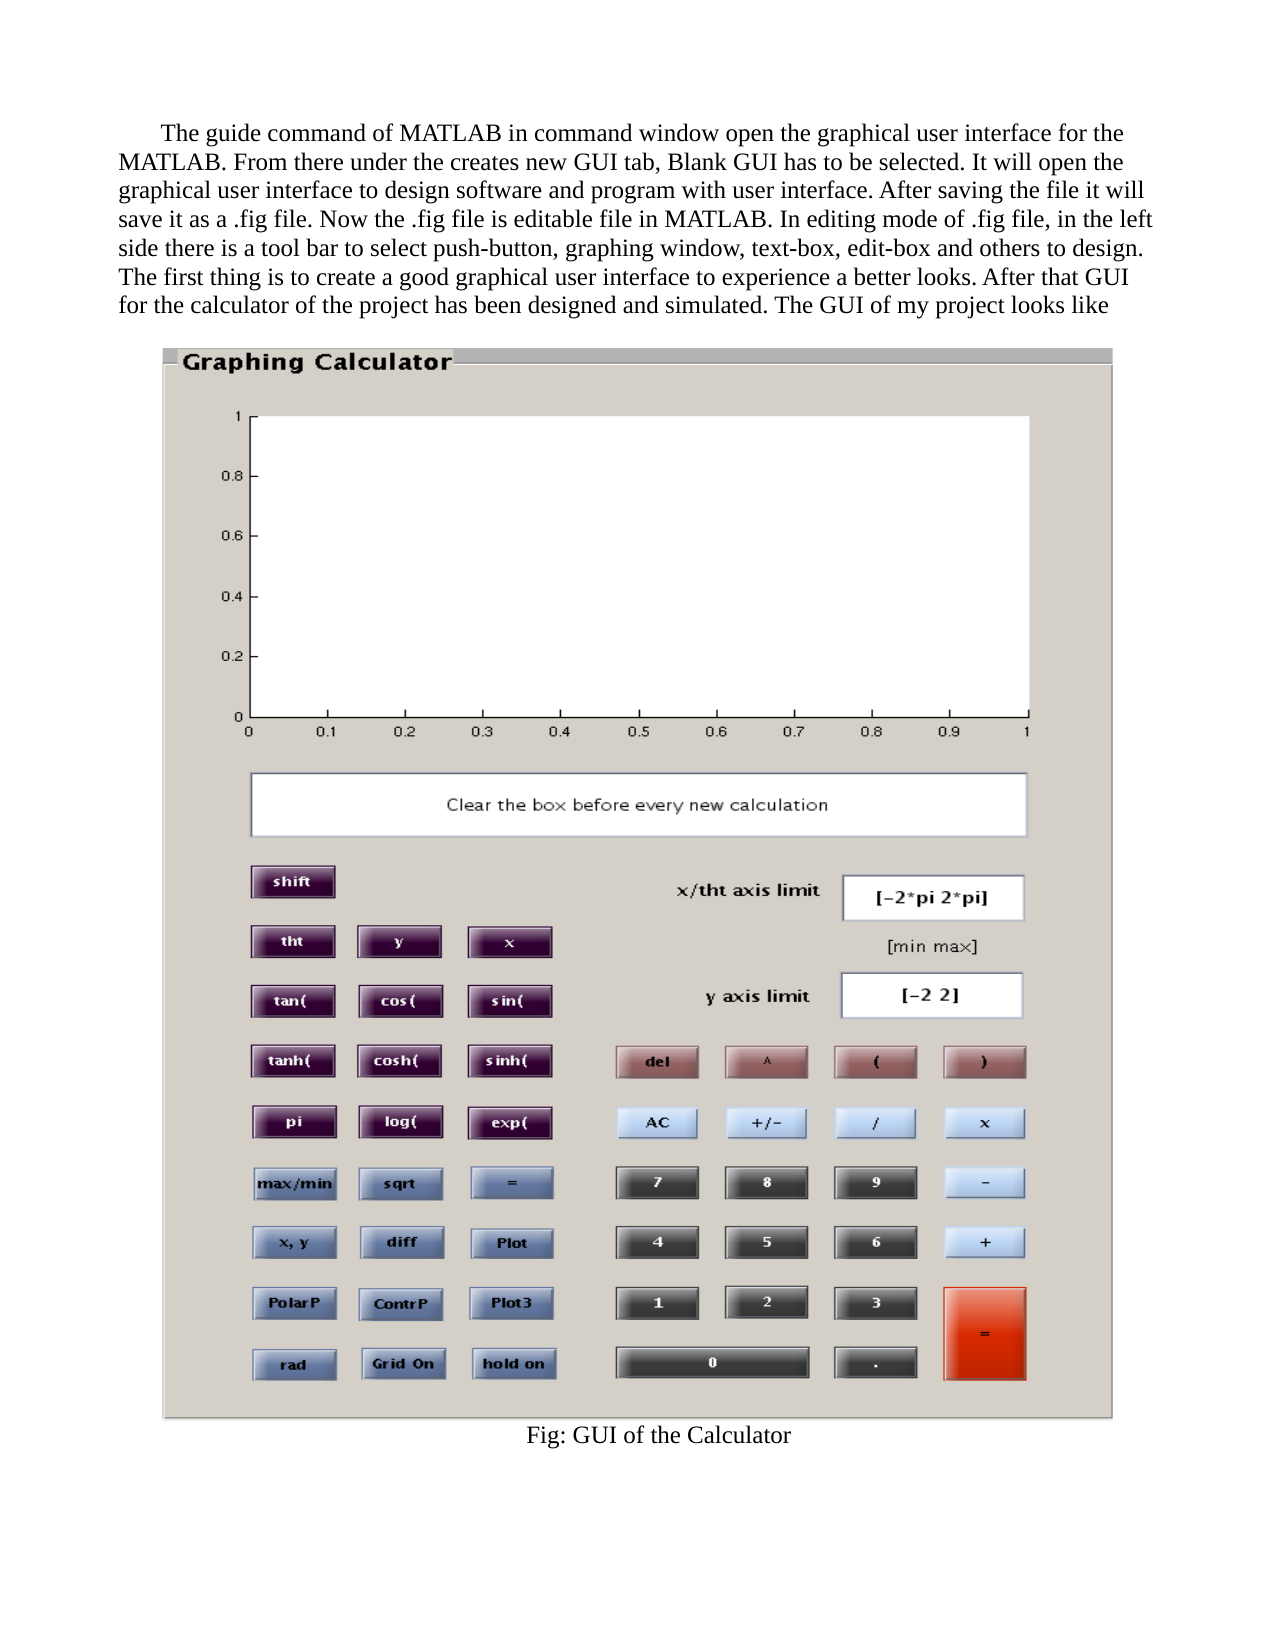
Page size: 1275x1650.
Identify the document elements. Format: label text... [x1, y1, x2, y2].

text The guide command of MATLAB in command window open the graphical user interface for the MATLAB. From there under the creates new GUI tab, Blank GUI has to be selected. It will open the graphical user interface to design software and program with user interface. After saving the file it will save it as a .fig file. Now the .fig file is editable file in MATLAB. In editing mode of .fig file, in the left side there is a tool bar to select push-button, graphing window, text-box, edit-box and others to design. The first thing is to create a good graphical user interface to experience a better looks. After that GUI for the calculator of the project has been designed and simulated. The GUI of my project looks like [118, 118, 1157, 319]
text Fig: GUI of the Calculator [118, 348, 1157, 1449]
picture [162, 348, 1113, 1421]
